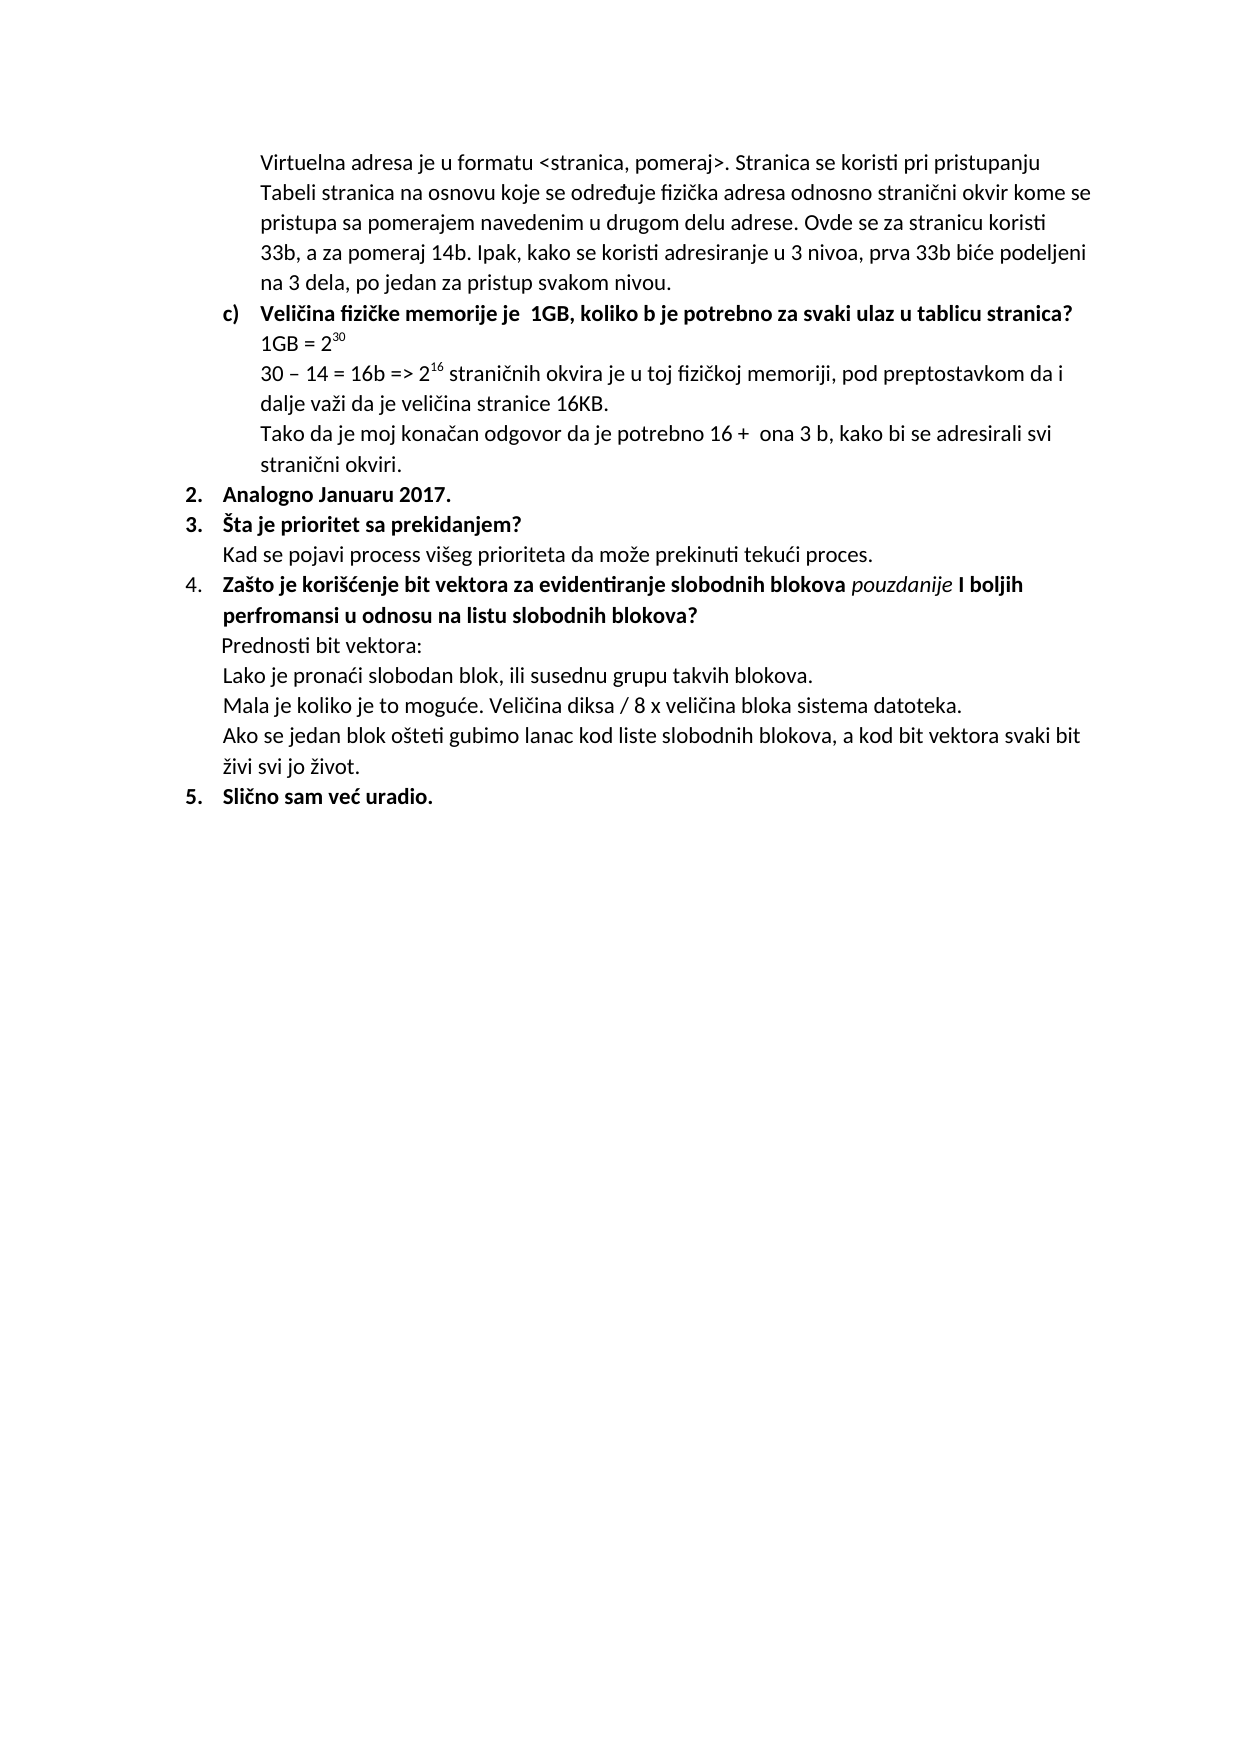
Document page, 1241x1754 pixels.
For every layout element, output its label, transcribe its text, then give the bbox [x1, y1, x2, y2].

list Analogno Januaru 2017. [185, 480, 1093, 508]
list 30 – 14 = 16b => 216 straničnih okvira je u toj fizičkoj memoriji, pod preptostavkom da i dalje važi da je veličina stranice 16KB. [260, 359, 1093, 417]
list Slično sam već uradio. [185, 782, 1093, 810]
list Zašto je korišćenje bit vektora za evidentiranje slobodnih blokova pouzdanije I boljih perfromansi u odnosu na listu slobodnih blokova? [185, 571, 1093, 629]
list Ako se jedan blok ošteti gubimo lanac kod liste slobodnih blokova, a kod bit vektora svaki bit živi svi jo život. [223, 722, 1093, 780]
list Virtuelna adresa je u formatu <stranica, pomeraj>. Stranica se koristi pri pristupanju Tabeli stranica na osnovu koje se određuje fizička adresa odnosno stranični okvir kome se pristupa sa pomerajem navedenim u drugom delu adrese. Ovde se za stranicu koristi 33b, a za pomeraj 14b. Ipak, kako se koristi adresiranje u 3 nivoa, prva 33b biće podeljeni na 3 dela, po jedan za pristup svakom nivou. [260, 148, 1093, 296]
list 1GB = 230 [260, 329, 1093, 357]
list Veličina fizičke memorije je 1GB, koliko b je potrebno za svaki ulaz u tablicu stranica? [223, 299, 1093, 327]
list Lako je pronaći slobodan blok, ili susednu grupu takvih blokova. [223, 661, 1093, 689]
list Kad se pojavi process višeg prioriteta da može prekinuti tekući proces. [223, 540, 1093, 568]
list Mala je koliko je to moguće. Veličina diksa / 8 x veličina bloka sistema datoteka. [223, 691, 1093, 719]
list Šta je prioritet sa prekidanjem? [185, 510, 1093, 538]
text Prednosti bit vektora: [185, 631, 1093, 659]
list Tako da je moj konačan odgovor da je potrebno 16 + ona 3 b, kako bi se adresirali svi stranični okviri. [260, 419, 1093, 478]
